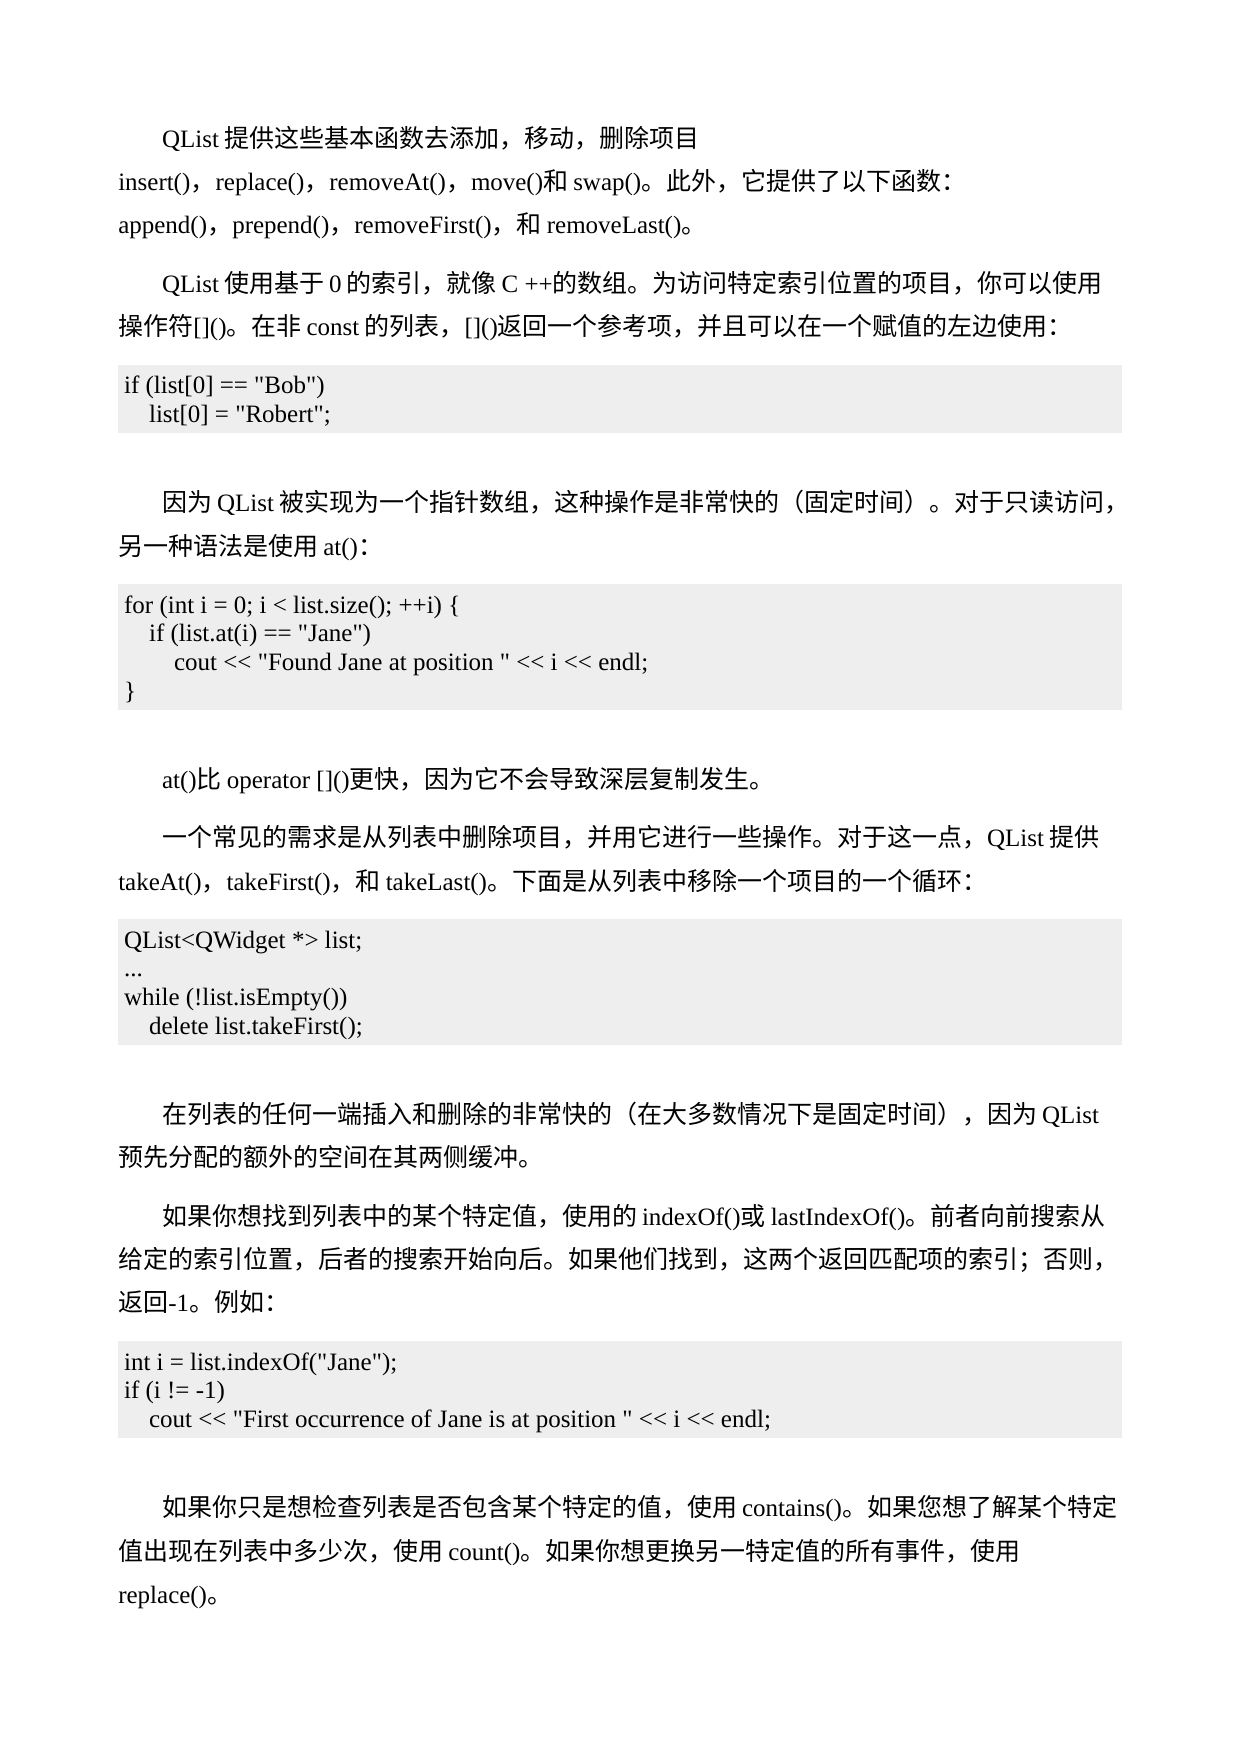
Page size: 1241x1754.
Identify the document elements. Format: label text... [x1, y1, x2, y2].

table_header for (int i = 0; i < list.size(); ++i) { if (list.at(i) == "Jane") cout << "Found Jane at position " << i << endl; } [118, 584, 1122, 710]
text at()比operator []()更快，因为它不会导致深层复制发生。 [118, 759, 1122, 796]
text 一个常见的需求是从列表中删除项目，并用它进行一些操作。对于这一点，QList提供takeAt()，takeFirst()，和takeLast()。下面是从列表中移除一个项目的一个循环： [118, 817, 1122, 897]
table_header QList<QWidget *> list; ... while (!list.isEmpty()) delete list.takeFirst(); [118, 919, 1122, 1045]
text QList提供这些基本函数去添加，移动，删除项目insert()，replace()，removeAt()，move()和swap()。此外，它提供了以下函数：append()，prepend()，removeFirst()，和removeLast()。 [118, 118, 1122, 241]
text 在列表的任何一端插入和删除的非常快的（在大多数情况下是固定时间），因为QList预先分配的额外的空间在其两侧缓冲。 [118, 1094, 1122, 1174]
text 如果你想找到列表中的某个特定值，使用的indexOf()或lastIndexOf()。前者向前搜索从给定的索引位置，后者的搜索开始向后。如果他们找到，这两个返回匹配项的索引；否则，返回-1。例如： [118, 1196, 1122, 1319]
text QList使用基于0的索引，就像C ++的数组。为访问特定索引位置的项目，你可以使用操作符[]()。在非const的列表，[]()返回一个参考项，并且可以在一个赋值的左边使用： [118, 263, 1122, 343]
table_header if (list[0] == "Bob") list[0] = "Robert"; [118, 365, 1122, 433]
table_header int i = list.indexOf("Jane"); if (i != -1) cout << "First occurrence of Jane is at position " << i << endl; [118, 1341, 1122, 1438]
text 因为QList被实现为一个指针数组，这种操作是非常快的（固定时间）。对于只读访问，另一种语法是使用at()： [118, 482, 1122, 562]
text 如果你只是想检查列表是否包含某个特定的值，使用contains()。如果您想了解某个特定值出现在列表中多少次，使用count()。如果你想更换另一特定值的所有事件，使用replace()。 [118, 1488, 1122, 1611]
